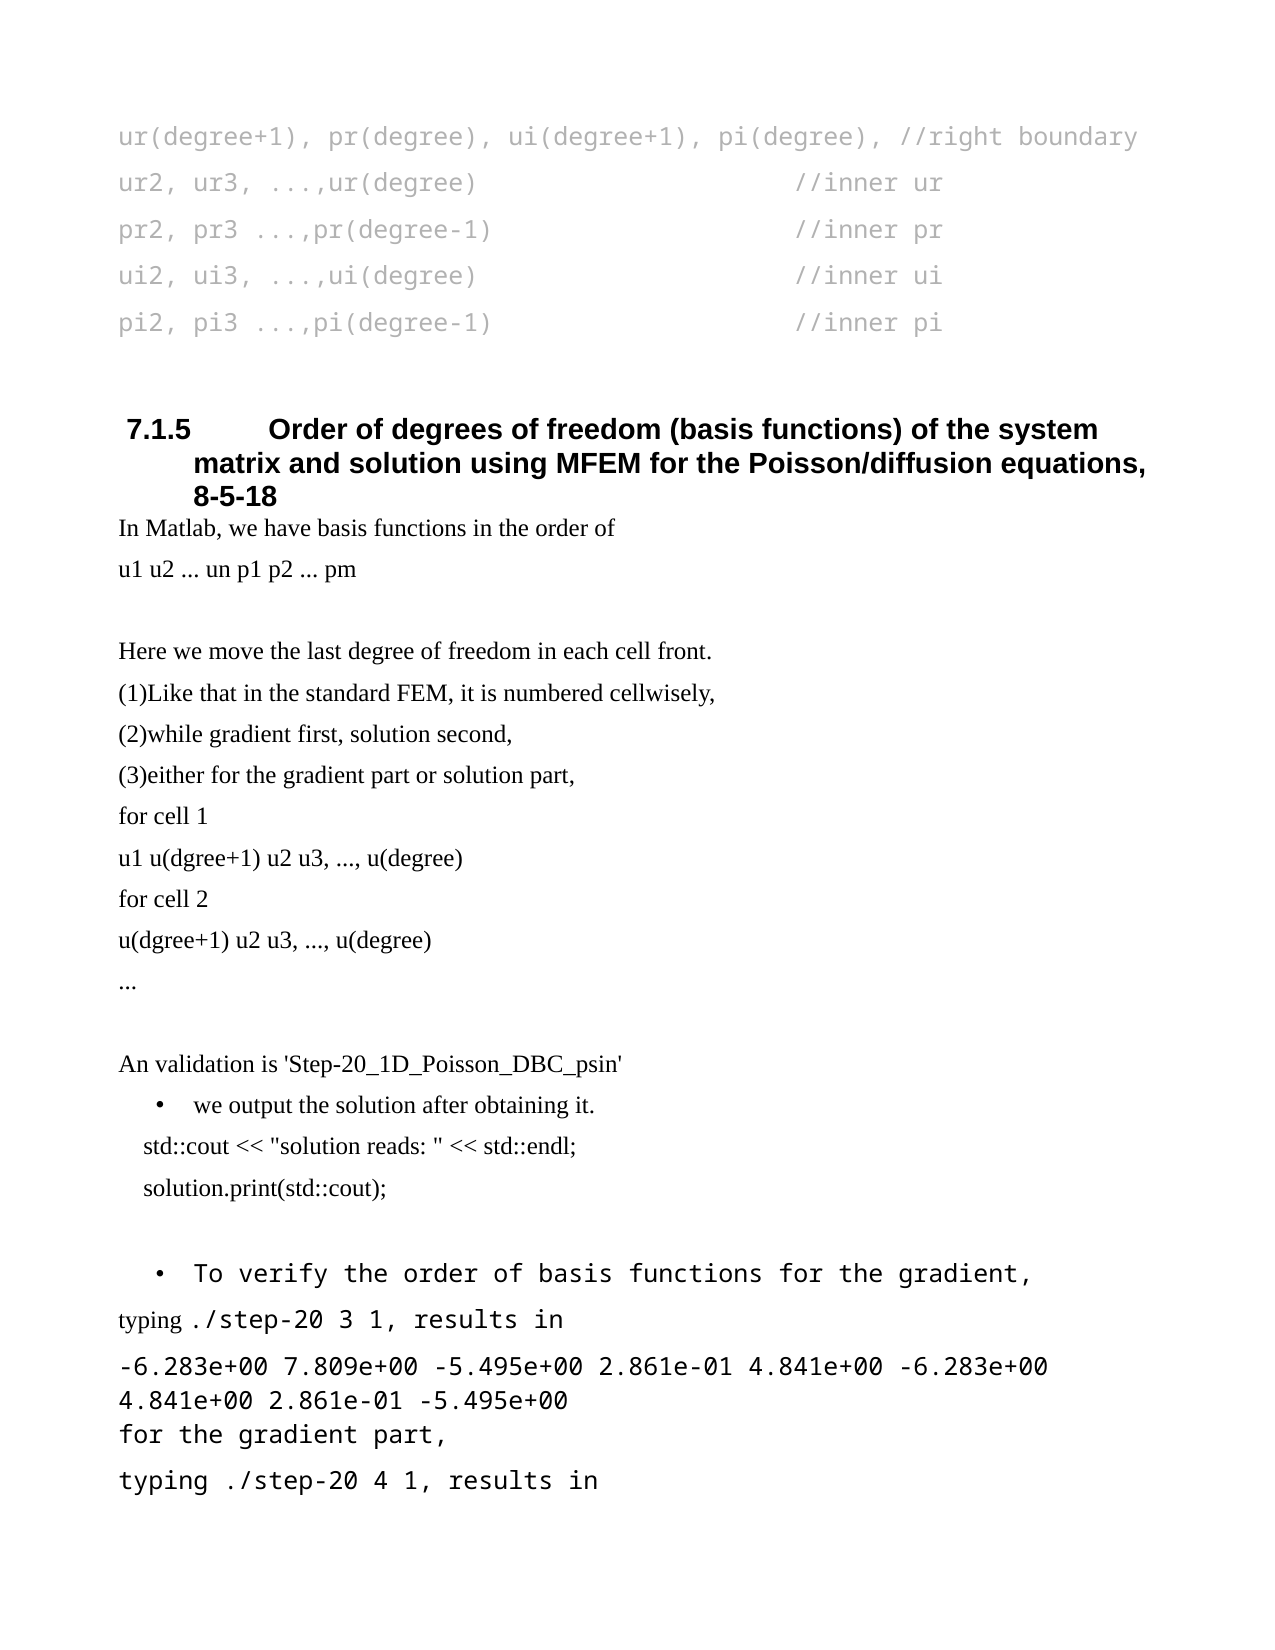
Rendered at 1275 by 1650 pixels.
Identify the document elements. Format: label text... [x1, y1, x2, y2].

text u(dgree+1) u2 u3, ..., u(degree) [118, 925, 1157, 954]
text ur(degree+1), pr(degree), ui(degree+1), pi(degree), //right boundary [118, 118, 1157, 152]
text pr2, pr3 ...,pr(degree-1) //inner pr [118, 211, 1157, 245]
text (2)while gradient first, solution second, [118, 719, 1157, 748]
text In Matlab, we have basis functions in the order of [118, 513, 1157, 541]
text ur2, ur3, ...,ur(degree) //inner ur [118, 165, 1157, 199]
subtitle Order of degrees of freedom (basis functions) of the system matrix and solution using MFEM for the Poisson/diffusion equations, 8-5-18 [118, 412, 1157, 513]
text ... [118, 966, 1157, 995]
list To verify the order of basis functions for the gradient, [156, 1255, 1157, 1289]
text -6.283e+00 7.809e+00 -5.495e+00 2.861e-01 4.841e+00 -6.283e+00 4.841e+00 2.861e-01 -5.495e+00 for the gradient part, [118, 1348, 1157, 1451]
text u1 u(dgree+1) u2 u3, ..., u(degree) [118, 843, 1157, 871]
text ui2, ui3, ...,ui(degree) //inner ui [118, 258, 1157, 292]
text pi2, pi3 ...,pi(degree-1) //inner pi [118, 304, 1157, 338]
text An validation is 'Step-20_1D_Poisson_DBC_psin' [118, 1049, 1157, 1078]
text for cell 2 [118, 884, 1157, 913]
list we output the solution after obtaining it. [156, 1090, 1157, 1119]
text std::cout << "solution reads: " << std::endl; [118, 1131, 1157, 1160]
text (3)either for the gradient part or solution part, [118, 760, 1157, 789]
text Here we move the last degree of freedom in each cell front. [118, 636, 1157, 665]
text typing ./step-20 3 1, results in [118, 1302, 1157, 1336]
text typing ./step-20 4 1, results in [118, 1463, 1157, 1497]
text u1 u2 ... un p1 p2 ... pm [118, 554, 1157, 583]
text for cell 1 [118, 801, 1157, 830]
text solution.print(std::cout); [118, 1173, 1157, 1201]
text (1)Like that in the standard FEM, it is numbered cellwisely, [118, 678, 1157, 706]
